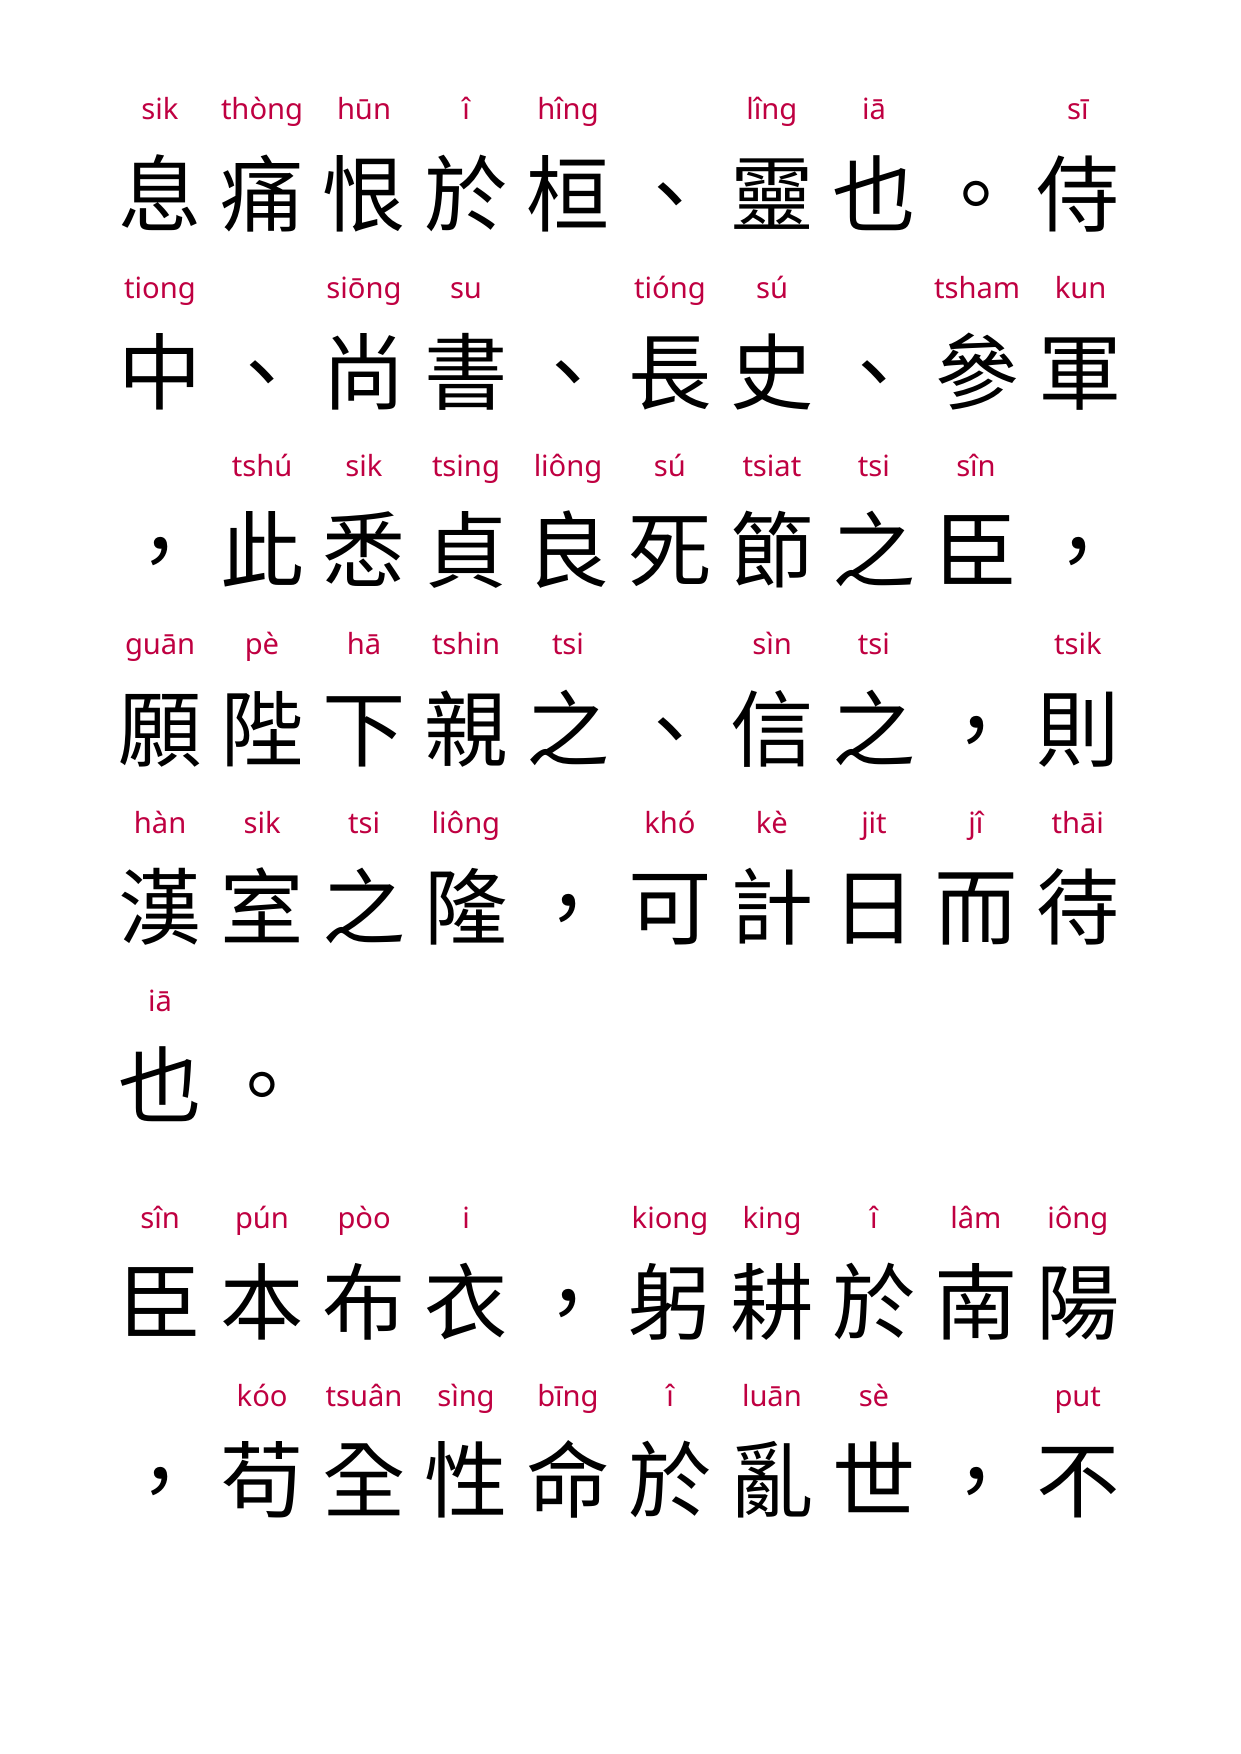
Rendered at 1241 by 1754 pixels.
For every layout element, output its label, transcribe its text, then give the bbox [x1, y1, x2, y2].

text 親tshin 賢hiân 臣sîn ， 遠uán 小siáu 人jîn ， 此tshú 先sian 漢hàn 所sóo 以í 興hing 隆liông 也iā ； 親tshin 小tiáu 人jîn ， 遠uán 賢hiân 臣sîn ， 此tshú 後hiō 漢hàn 所sóo 以í 傾khing 頹tuê 也iā 。 先sian 帝tè 在tsāi 時sî ， 每muí 與ú 臣sîn 論lūn 此tshú 事sū ， 未bī 嘗siông 不put 嘆thàn 息sik 痛thòng 恨hūn 於î 桓hîng 、 靈lîng 也iā 。 侍sī 中tiong 、 尚siōng 書su 、 長tióng 史sú 、 參tsham 軍kun ， 此tshú 悉sik 貞tsing 良liông 死sú 節tsiat 之tsi 臣sîn ， 願guān 陛pè 下hā 親tshin 之tsi 、 信sìn 之tsi ， 則tsik 漢hàn 室sik 之tsi 隆liông ， 可khó 計kè 日jit 而jî 待thāi 也iā 。 [118, 88, 1122, 1141]
text 臣sîn 本pún 布pòo 衣i ， 躬kiong 耕king 於î 南lâm 陽iông ， 苟kóo 全tsuân 性sìng 命bīng 於î 亂luān 世sè ， 不put 求kiû 聞bûn 達ta̍t 於î 諸tsu 侯hôo 。 先siàn 帝tè 不put 以í 臣sîn 卑pi 鄙phí ， 猥ue 自tsū 枉óng 屈khut ， 三sàm 顧kòo 臣sîn 於î 草tshó 廬lôo 之tsi 中tiòng ， 諮tsu 臣sîn 以í 當tòng 世sè 之tsi 事sū ， 由iû 是sī 感kám 激kik ， 遂suī 許hí 先sian 帝tè 以í 驅khu 馳tî 。 後hiō 值tit 傾khing 覆hok ， 受siū 任bīng 於í 敗pāi 軍kun 之tsi 際tsè ， 奉hōng 命mīng 於î 危guî 難lān 之tsi 間kan ： 爾nī 來lâi 二jī 十si̍p 有iú 一it 年liân 矣ì 。 [118, 1197, 1122, 1536]
